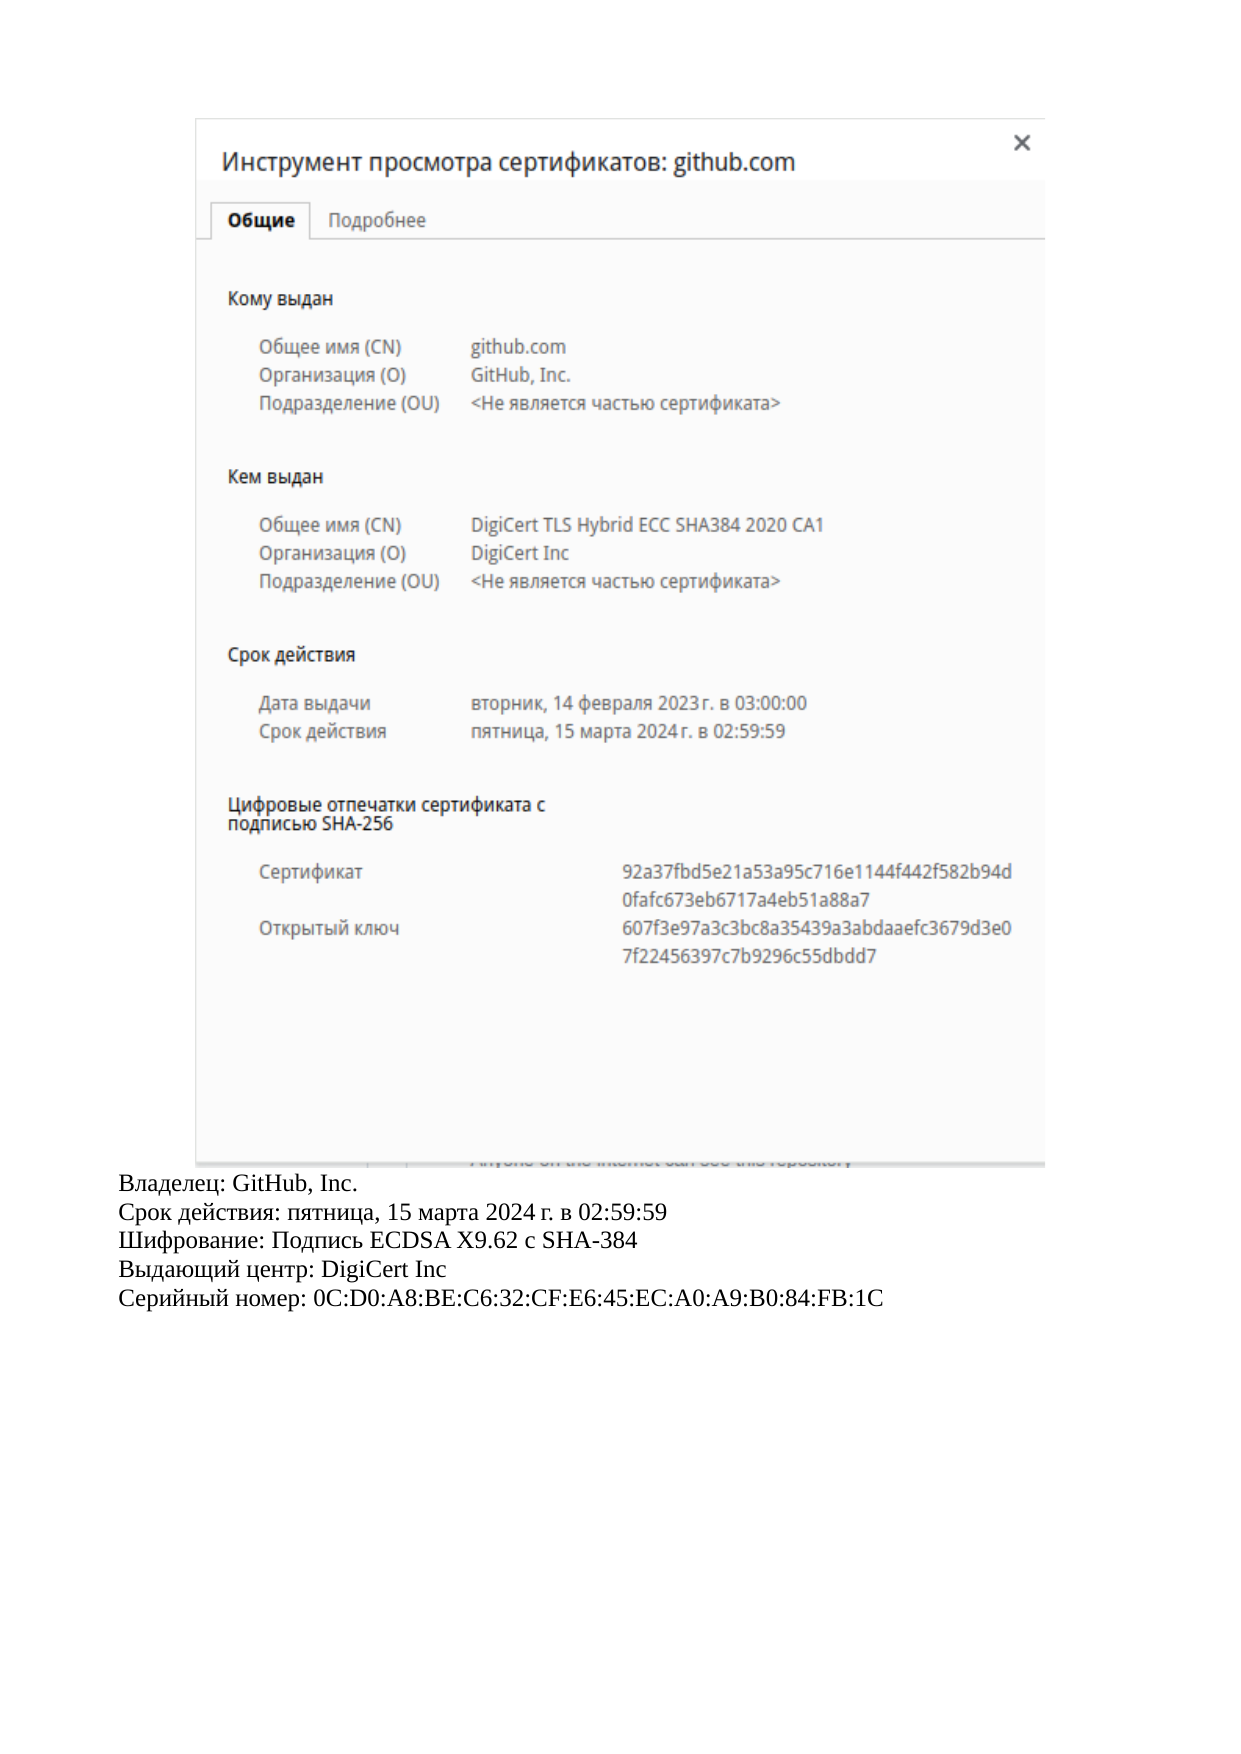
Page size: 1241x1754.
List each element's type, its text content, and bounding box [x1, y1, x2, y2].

text Владелец: GitHub, Inc. [118, 704, 1122, 1197]
text Серийный номер: 0C:D0:A8:BE:C6:32:CF:E6:45:EC:A0:A9:B0:84:FB:1C [118, 1283, 1122, 1312]
text Срок действия: пятница, 15 марта 2024 г. в 02:59:59 [118, 1197, 1122, 1225]
text Выдающий центр: DigiCert Inc [118, 1254, 1122, 1283]
picture [195, 118, 1045, 1168]
text Шифрование: Подпись ECDSA X9.62 с SHA-384 [118, 1225, 1122, 1254]
